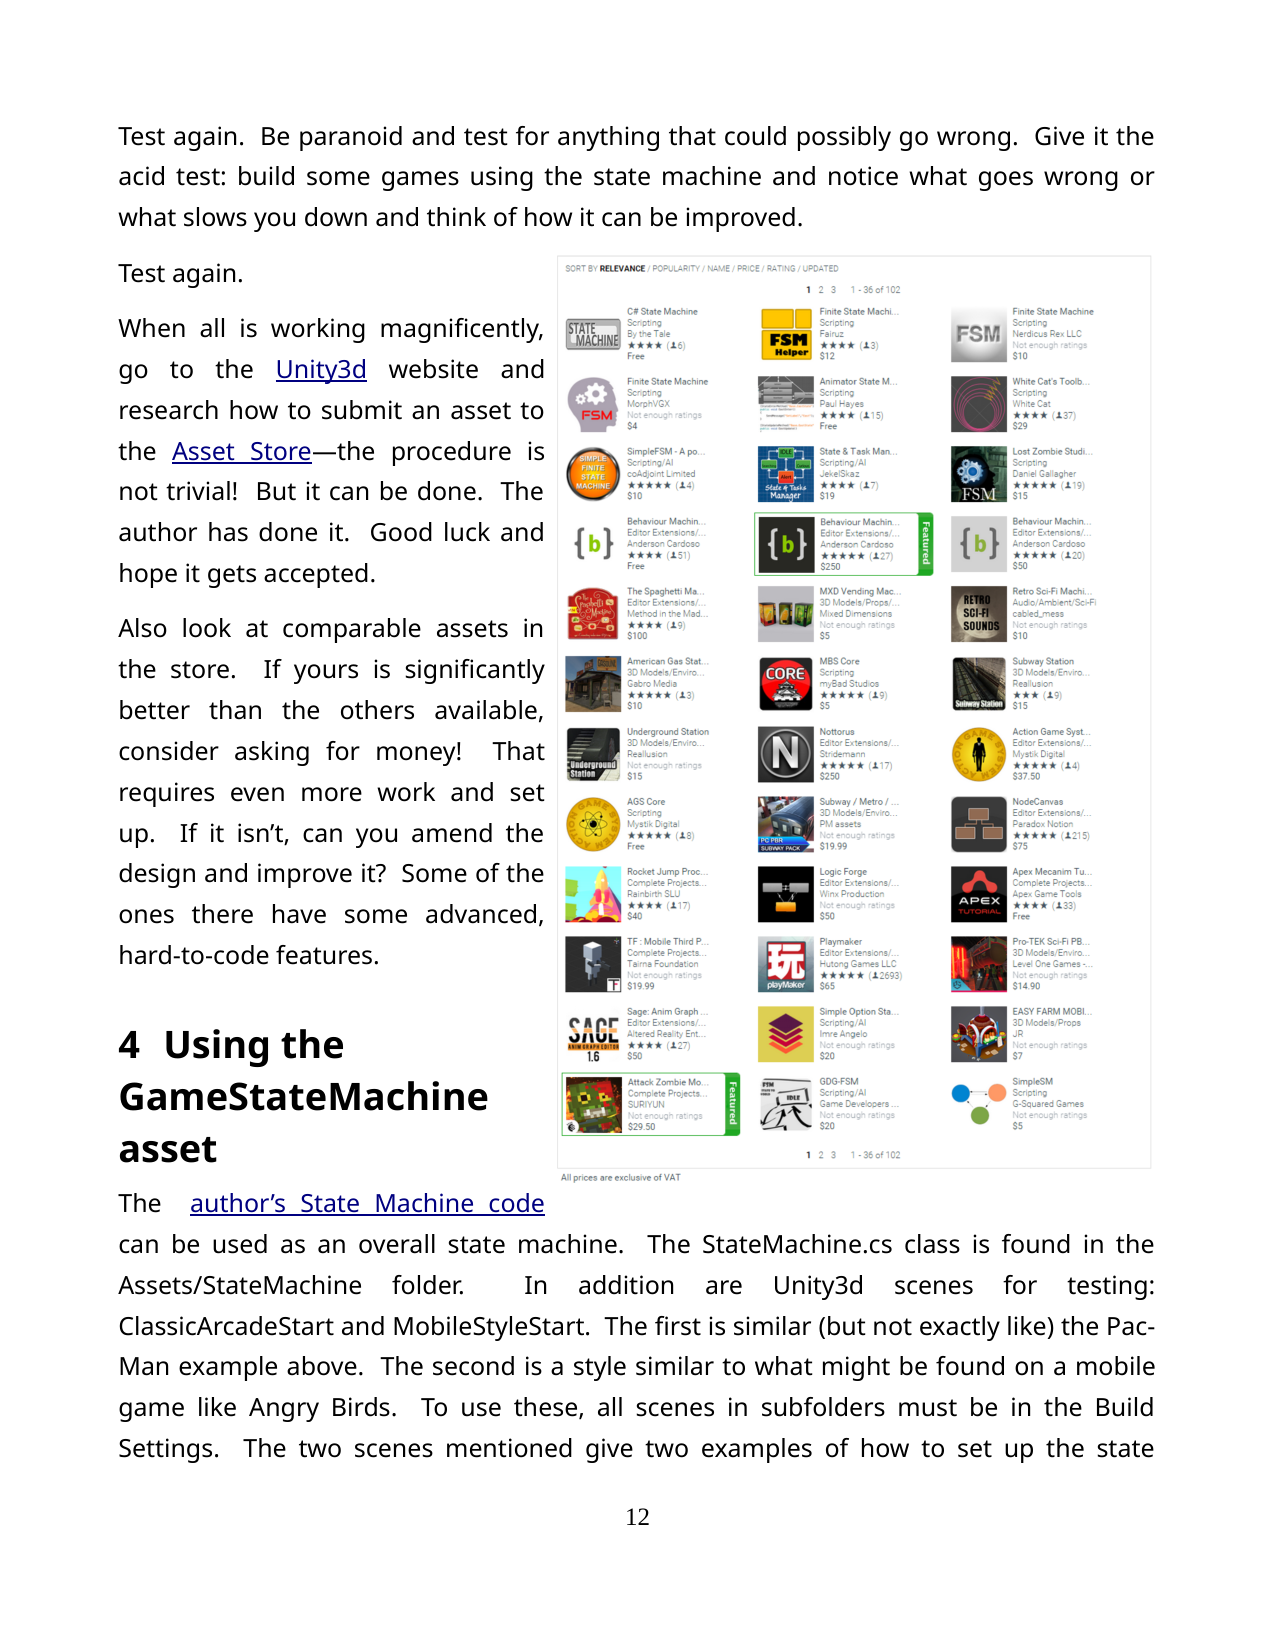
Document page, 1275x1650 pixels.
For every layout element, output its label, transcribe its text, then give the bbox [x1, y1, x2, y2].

text The author’s State Machine code can be used as an overall state machine. The StateMachine.cs class is found in the Assets/StateMachine folder. In addition are Unity3d scenes for testing: ClassicArcadeStart and MobileStyleStart. The first is similar (but not exactly like) the Pac-Man example above. The second is a style similar to what might be found on a mobile game like Angry Birds. To use these, all scenes in subfolders must be in the Build Settings. The two scenes mentioned give two examples of how to set up the state [118, 1186, 1157, 1465]
subtitle Using the GameStateMachine asset [118, 1018, 554, 1173]
text Test again. [118, 255, 554, 289]
text When all is working magnificently, go to the Unity3d website and research how to submit an asset to the Asset Store—the procedure is not trivial! But it can be done. The author has done it. Good luck and hope it gets accepted. [118, 311, 554, 590]
text Also look at comparable assets in the store. If yours is significantly better than the others available, consider asking for money! That requires even more work and set up. If it isn’t, can you amend the design and improve it? Some of the ones there have some advanced, hard-to-code features. [118, 611, 554, 972]
text Test again. Be paranoid and test for anything that could possibly go wrong. Give it the acid test: build some games using the state machine and notice what goes wrong or what slows you down and think of how it can be improved. [118, 118, 1157, 234]
picture [554, 255, 1155, 1186]
